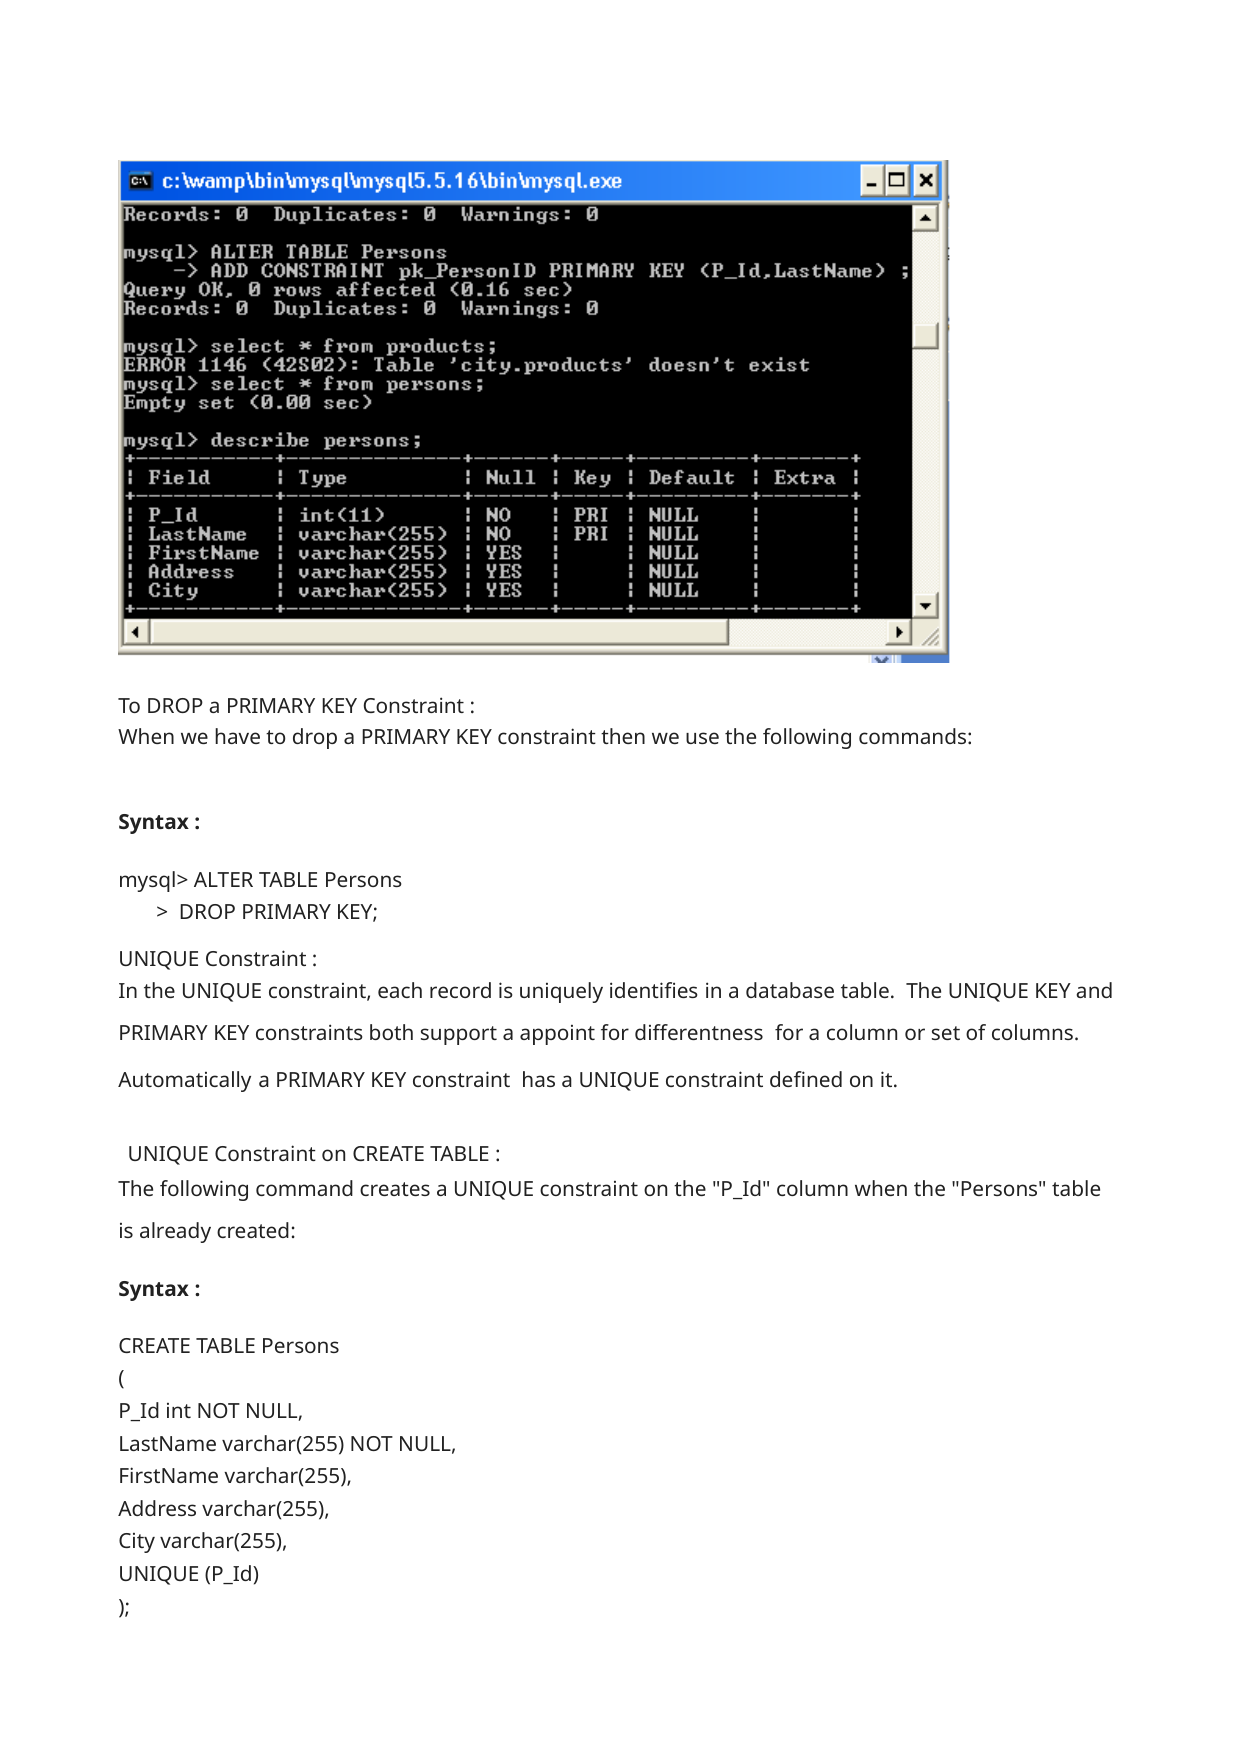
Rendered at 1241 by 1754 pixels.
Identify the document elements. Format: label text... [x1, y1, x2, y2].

text When we have to drop a PRIMARY KEY constraint then we use the following commands: Syntax : [118, 722, 1122, 836]
text In the UNIQUE constraint, each record is uniquely identifies in a database table. The UNIQUE KEY and PRIMARY KEY constraints both support a appoint for differentness for a column or set of columns. Automatically a PRIMARY KEY constraint has a UNIQUE constraint defined on it. [118, 976, 1122, 1095]
subtitle UNIQUE Constraint : [118, 944, 1122, 973]
text CREATE TABLE Persons ( P_Id int NOT NULL, LastName varchar(255) NOT NULL, FirstName varchar(255), Address varchar(255), City varchar(255), UNIQUE (P_Id) ); [118, 1331, 1122, 1620]
text Syntax : [118, 1274, 1122, 1302]
text mysql> ALTER TABLE Persons > DROP PRIMARY KEY; [118, 865, 1122, 926]
subtitle To DROP a PRIMARY KEY Constraint : [118, 691, 1122, 719]
subtitle UNIQUE Constraint on CREATE TABLE : [118, 1127, 1122, 1170]
text [118, 118, 1122, 662]
text The following command creates a UNIQUE constraint on the "P_Id" column when the "Persons" table is already created: [118, 1174, 1122, 1245]
picture [118, 160, 950, 663]
